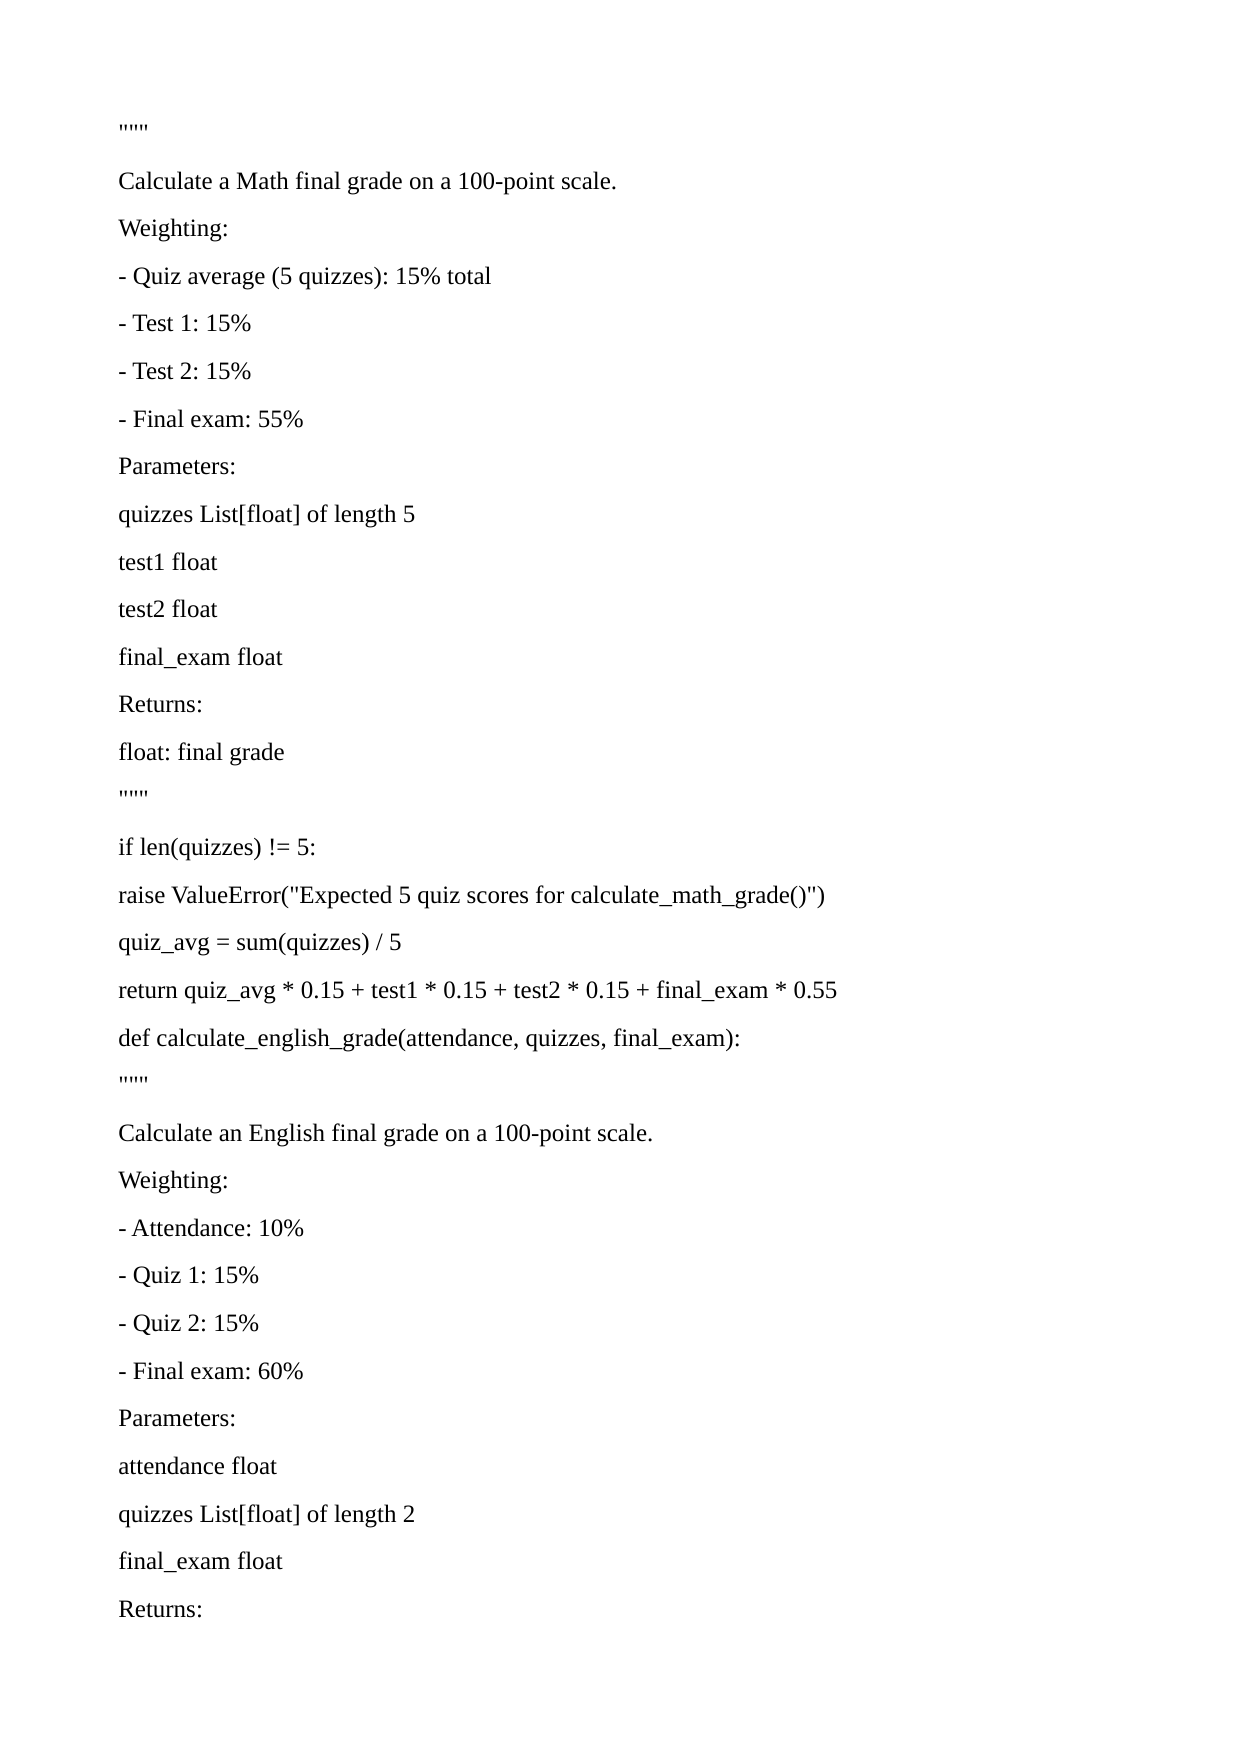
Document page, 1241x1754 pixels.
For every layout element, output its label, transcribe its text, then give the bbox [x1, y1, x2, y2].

text Parameters: [118, 1403, 1122, 1432]
text Returns: [118, 689, 1122, 718]
text - Attendance: 10% [118, 1213, 1122, 1242]
text Parameters: [118, 451, 1122, 480]
text - Test 2: 15% [118, 356, 1122, 385]
text attendance float [118, 1451, 1122, 1480]
text """ [118, 1070, 1122, 1099]
text float: final grade [118, 737, 1122, 766]
text - Final exam: 60% [118, 1356, 1122, 1384]
text quiz_avg = sum(quizzes) / 5 [118, 927, 1122, 956]
text - Final exam: 55% [118, 404, 1122, 432]
text test2 float [118, 594, 1122, 623]
text """ [118, 118, 1122, 147]
text final_exam float [118, 642, 1122, 671]
text if len(quizzes) != 5: [118, 832, 1122, 861]
text final_exam float [118, 1546, 1122, 1575]
text test1 float [118, 547, 1122, 575]
text return quiz_avg * 0.15 + test1 * 0.15 + test2 * 0.15 + final_exam * 0.55 [118, 975, 1122, 1004]
text Weighting: [118, 1165, 1122, 1194]
text - Quiz 2: 15% [118, 1308, 1122, 1337]
text raise ValueError("Expected 5 quiz scores for calculate_math_grade()") [118, 880, 1122, 908]
text - Test 1: 15% [118, 308, 1122, 337]
text Calculate a Math final grade on a 100-point scale. [118, 166, 1122, 194]
text - Quiz average (5 quizzes): 15% total [118, 261, 1122, 290]
text def calculate_english_grade(attendance, quizzes, final_exam): [118, 1023, 1122, 1051]
text quizzes List[float] of length 5 [118, 499, 1122, 528]
text Calculate an English final grade on a 100-point scale. [118, 1118, 1122, 1147]
text """ [118, 784, 1122, 813]
text Returns: [118, 1594, 1122, 1623]
text Weighting: [118, 213, 1122, 242]
text - Quiz 1: 15% [118, 1261, 1122, 1289]
text quizzes List[float] of length 2 [118, 1499, 1122, 1527]
